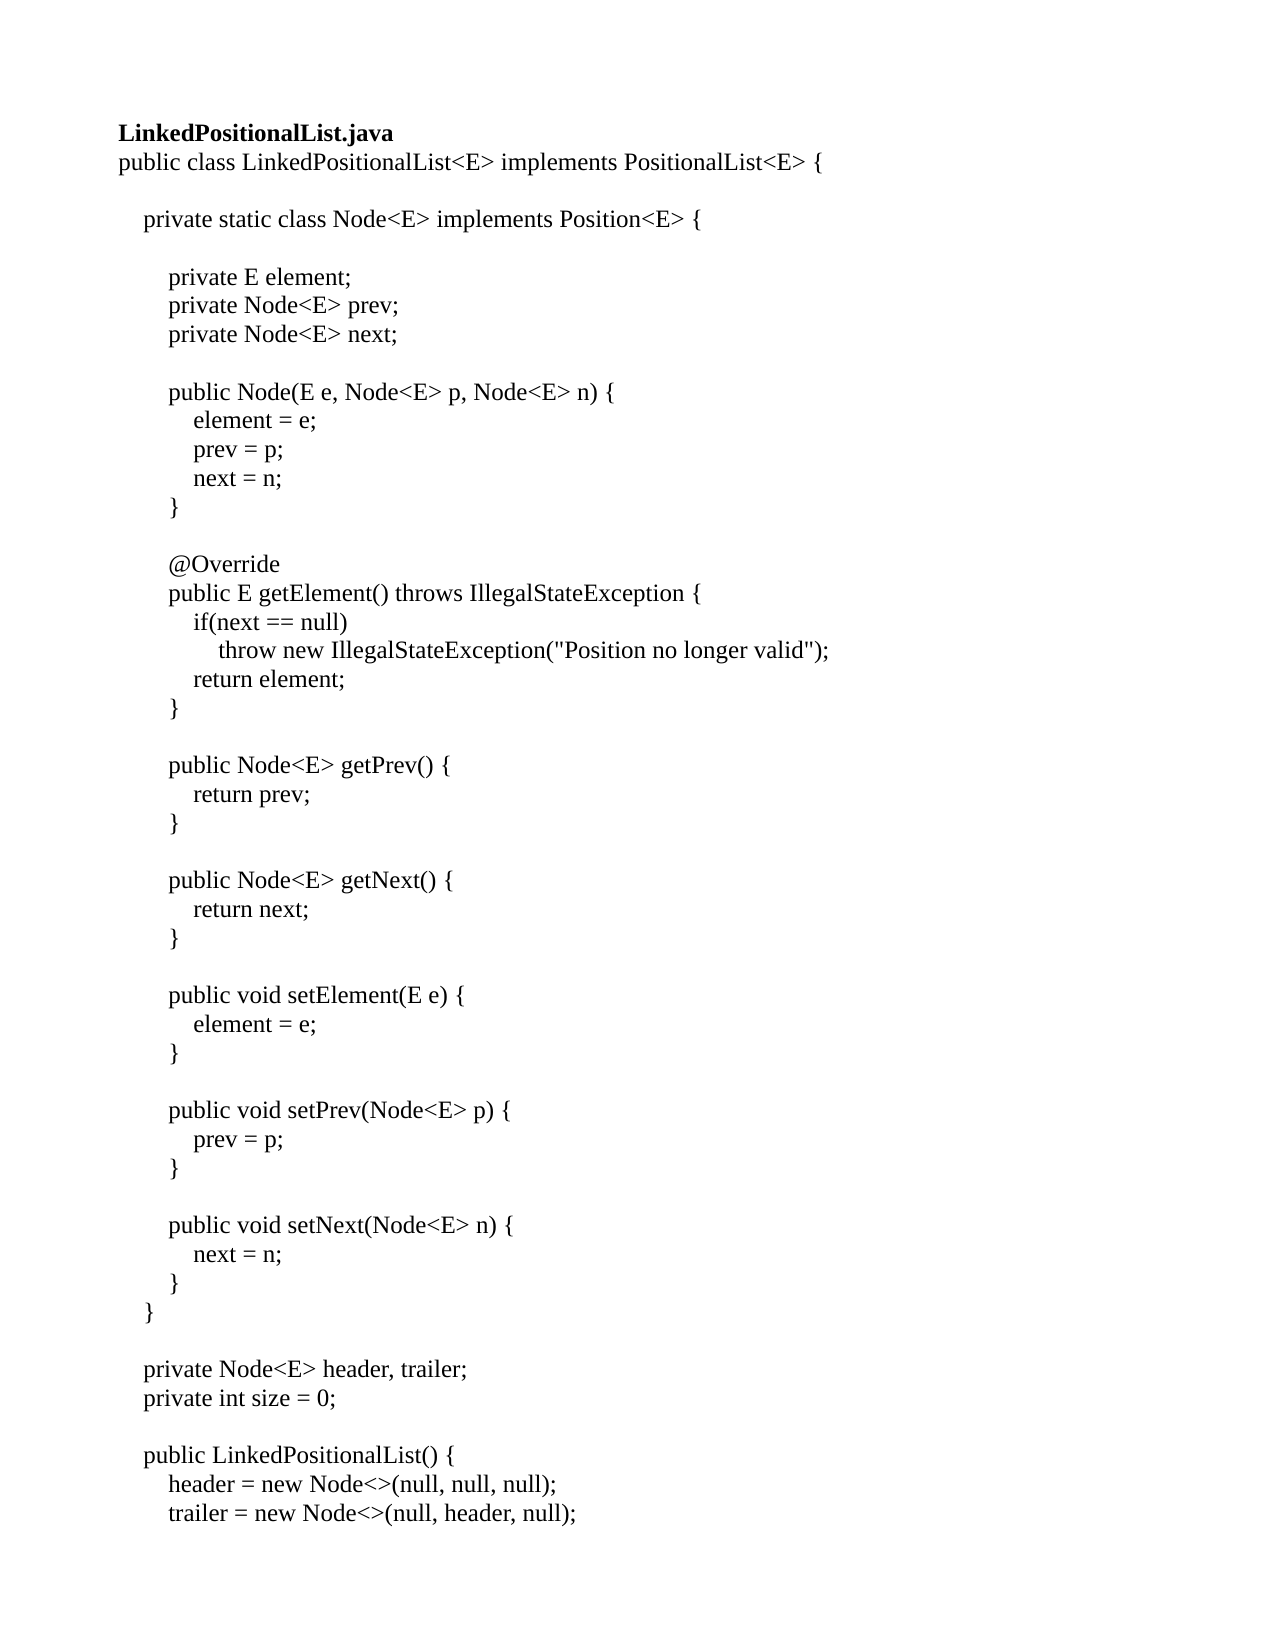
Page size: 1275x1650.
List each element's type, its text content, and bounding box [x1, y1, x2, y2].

text return element; [118, 664, 1157, 693]
text @Override [118, 549, 1157, 578]
text public LinkedPositionalList() { [118, 1441, 1157, 1469]
text public Node(E e, Node<E> p, Node<E> n) { [118, 377, 1157, 406]
text } [118, 923, 1157, 952]
text private E element; [118, 262, 1157, 291]
text if(next == null) [118, 607, 1157, 636]
text public class LinkedPositionalList<E> implements PositionalList<E> { [118, 147, 1157, 176]
text private Node<E> header, trailer; [118, 1354, 1157, 1383]
text element = e; [118, 406, 1157, 434]
text throw new IllegalStateException("Position no longer valid"); [118, 636, 1157, 664]
text public E getElement() throws IllegalStateException { [118, 578, 1157, 607]
text public Node<E> getNext() { [118, 866, 1157, 894]
text private static class Node<E> implements Position<E> { [118, 204, 1157, 233]
text } [118, 808, 1157, 837]
text LinkedPositionalList.java [118, 118, 1157, 147]
text } [118, 1153, 1157, 1182]
text private int size = 0; [118, 1383, 1157, 1412]
text element = e; [118, 1009, 1157, 1038]
text prev = p; [118, 1124, 1157, 1153]
text next = n; [118, 1239, 1157, 1268]
text public void setNext(Node<E> n) { [118, 1211, 1157, 1239]
text public Node<E> getPrev() { [118, 751, 1157, 779]
text } [118, 492, 1157, 521]
text next = n; [118, 463, 1157, 492]
text trailer = new Node<>(null, header, null); [118, 1498, 1157, 1527]
text } [118, 693, 1157, 722]
text } [118, 1297, 1157, 1326]
text header = new Node<>(null, null, null); [118, 1469, 1157, 1498]
text prev = p; [118, 434, 1157, 463]
text private Node<E> prev; [118, 291, 1157, 319]
text } [118, 1268, 1157, 1297]
text public void setPrev(Node<E> p) { [118, 1096, 1157, 1124]
text private Node<E> next; [118, 319, 1157, 348]
text return next; [118, 894, 1157, 923]
text } [118, 1038, 1157, 1067]
text public void setElement(E e) { [118, 981, 1157, 1009]
text return prev; [118, 779, 1157, 808]
